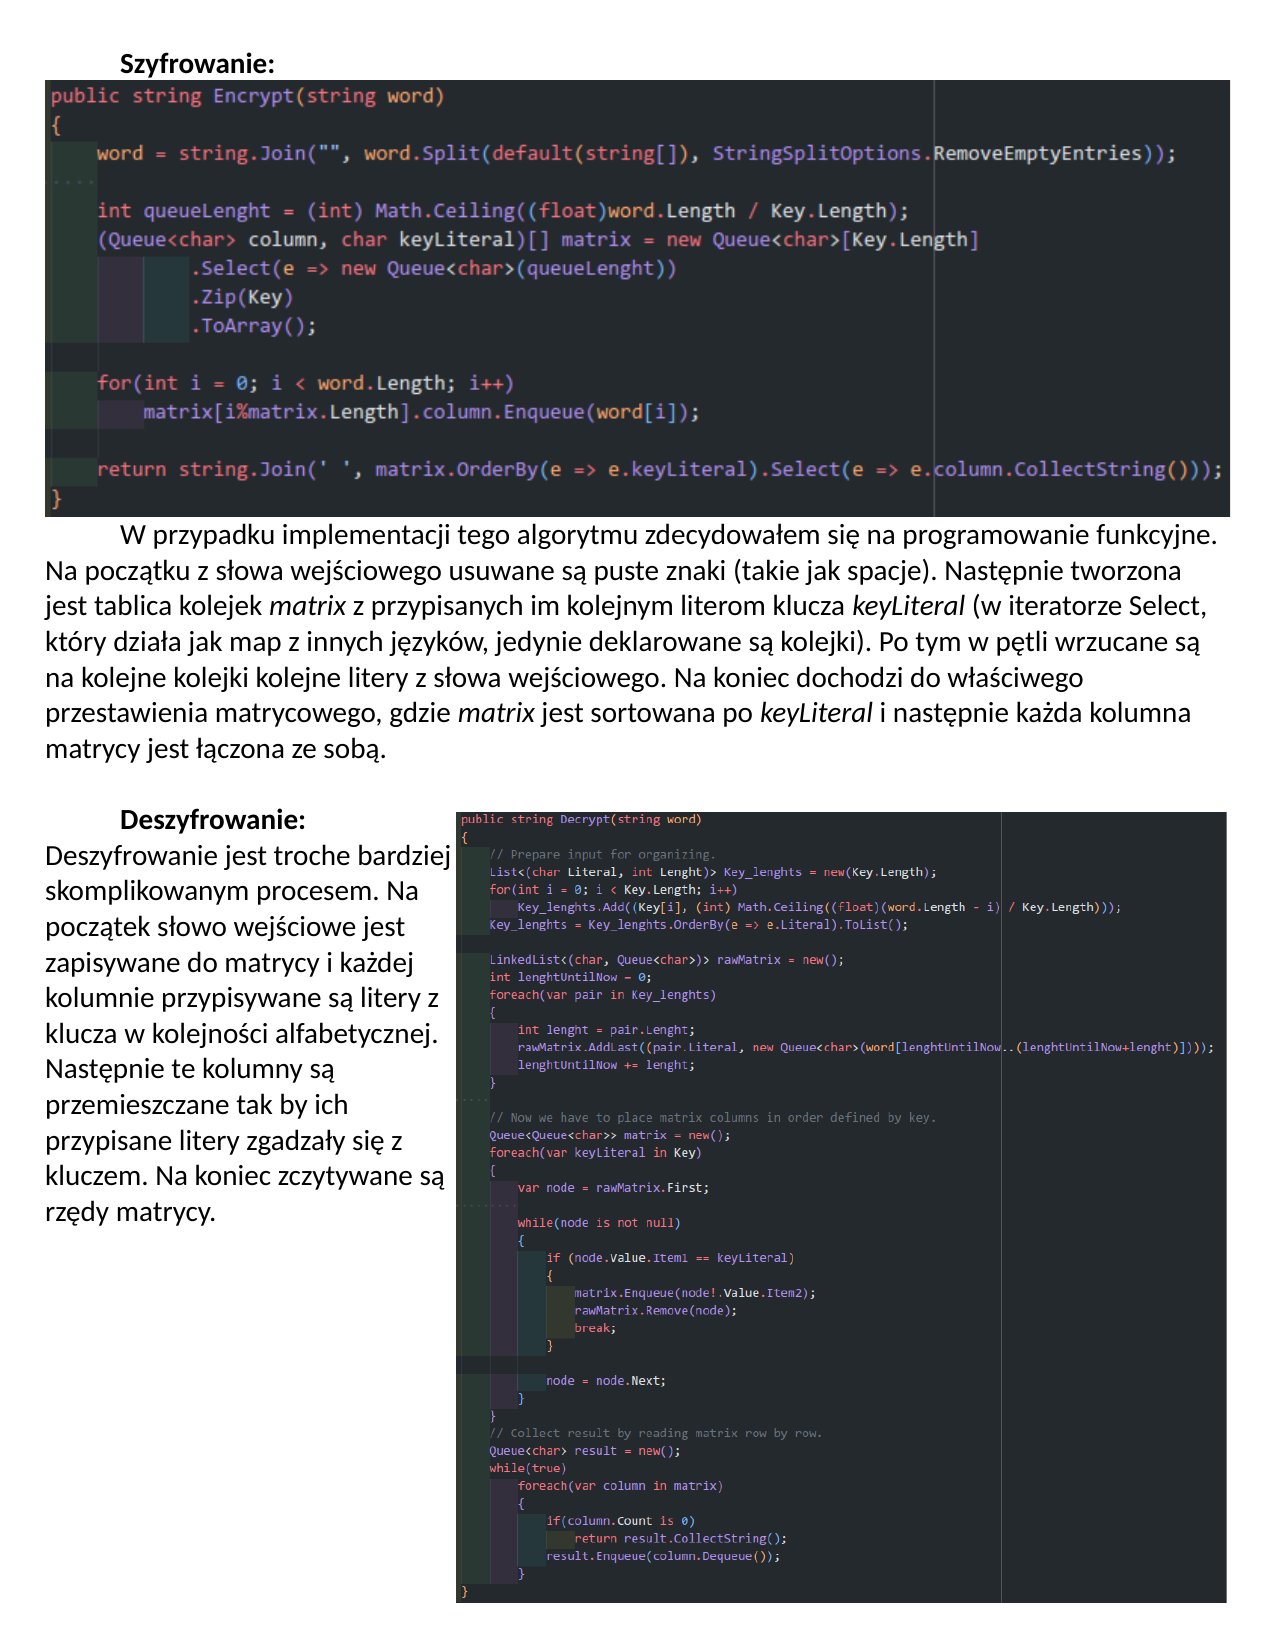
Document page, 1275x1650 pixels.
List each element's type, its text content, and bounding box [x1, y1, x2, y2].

text Deszyfrowanie: [45, 801, 1230, 837]
picture [456, 812, 1227, 1603]
text Deszyfrowanie jest troche bardziej skomplikowanym procesem. Na początek słowo wejściowe jest zapisywane do matrycy i każdej kolumnie przypisywane są litery z klucza w kolejności alfabetycznej. Następnie te kolumny są przemieszczane tak by ich przypisane litery zgadzały się z kluczem. Na koniec zczytywane są rzędy matrycy. [45, 837, 456, 1229]
text Szyfrowanie: [45, 45, 1230, 80]
text W przypadku implementacji tego algorytmu zdecydowałem się na programowanie funkcyjne. Na początku z słowa wejściowego usuwane są puste znaki (takie jak spacje). Następnie tworzona jest tablica kolejek matrix z przypisanych im kolejnym literom klucza keyLiteral (w iteratorze Select, który działa jak map z innych języków, jedynie deklarowane są kolejki). Po tym w pętli wrzucane są na kolejne kolejki kolejne litery z słowa wejściowego. Na koniec dochodzi do właściwego przestawienia matrycowego, gdzie matrix jest sortowana po keyLiteral i następnie każda kolumna matrycy jest łączona ze sobą. [45, 517, 1230, 766]
picture [45, 80, 1230, 517]
